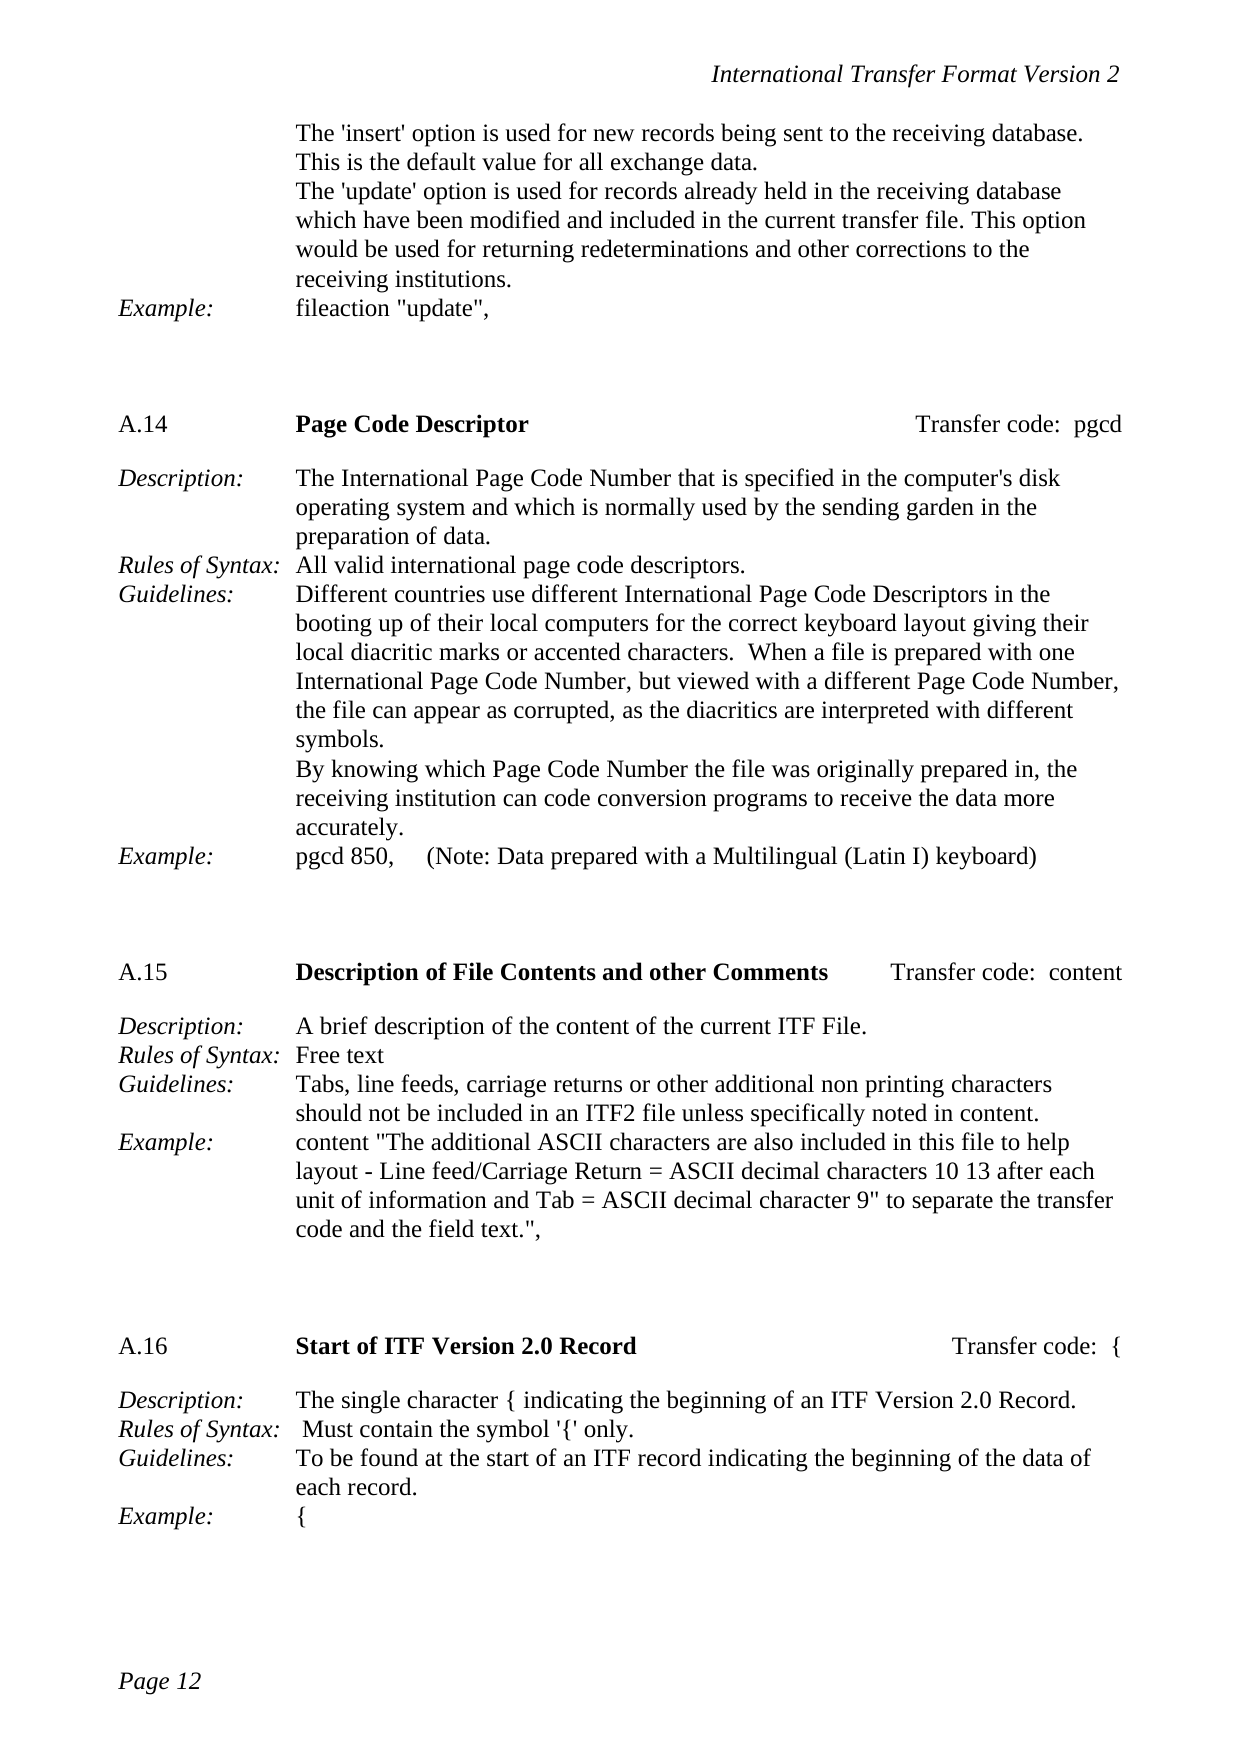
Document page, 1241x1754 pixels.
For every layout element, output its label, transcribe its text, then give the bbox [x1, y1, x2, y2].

text Description: The single character { indicating the beginning of an ITF Version 2.0 Record. [118, 1385, 1122, 1414]
text Example: content "The additional ASCII characters are also included in this file to help layout - Line feed/Carriage Return = ASCII decimal characters 10 13 after each unit of information and Tab = ASCII decimal character 9" to separate the transfer code and the field text.", [118, 1127, 1122, 1243]
text Description: The International Page Code Number that is specified in the computer's disk operating system and which is normally used by the sending garden in the preparation of data. [118, 463, 1122, 550]
text Guidelines: To be found at the start of an ITF record indicating the beginning of the data of each record. [118, 1443, 1122, 1501]
text The 'update' option is used for records already held in the receiving database which have been modified and included in the current transfer file. This option would be used for returning redeterminations and other corrections to the receiving institutions. [295, 176, 1122, 292]
text Example: fileaction "update", [118, 292, 1122, 322]
text A.14 Page Code Descriptor Transfer code: pgcd [118, 409, 1122, 438]
text A.16 Start of ITF Version 2.0 Record Transfer code: { [118, 1331, 1122, 1360]
text The 'insert' option is used for new records being sent to the receiving database. This is the default value for all exchange data. [295, 118, 1122, 176]
text Description: A brief description of the content of the current ITF File. [118, 1011, 1122, 1040]
text Example: pgcd 850, (Note: Data prepared with a Multilingual (Latin I) keyboard) [118, 841, 1122, 870]
text Guidelines: Tabs, line feeds, carriage returns or other additional non printing characters should not be included in an ITF2 file unless specifically noted in content. [118, 1069, 1122, 1127]
text Guidelines: Different countries use different International Page Code Descriptors in the booting up of their local computers for the correct keyboard layout giving their local diacritic marks or accented characters. When a file is prepared with one International Page Code Number, but viewed with a different Page Code Number, the file can appear as corrupted, as the diacritics are interpreted with different symbols. [118, 579, 1122, 753]
text Example: { [118, 1501, 1122, 1530]
text Rules of Syntax: All valid international page code descriptors. [118, 550, 1122, 579]
text Rules of Syntax: Must contain the symbol '{' only. [118, 1414, 1122, 1443]
text A.15 Description of File Contents and other Comments Transfer code: content [118, 957, 1122, 986]
text Rules of Syntax: Free text [118, 1040, 1122, 1069]
text By knowing which Page Code Number the file was originally prepared in, the receiving institution can code conversion programs to receive the data more accurately. [295, 753, 1122, 841]
